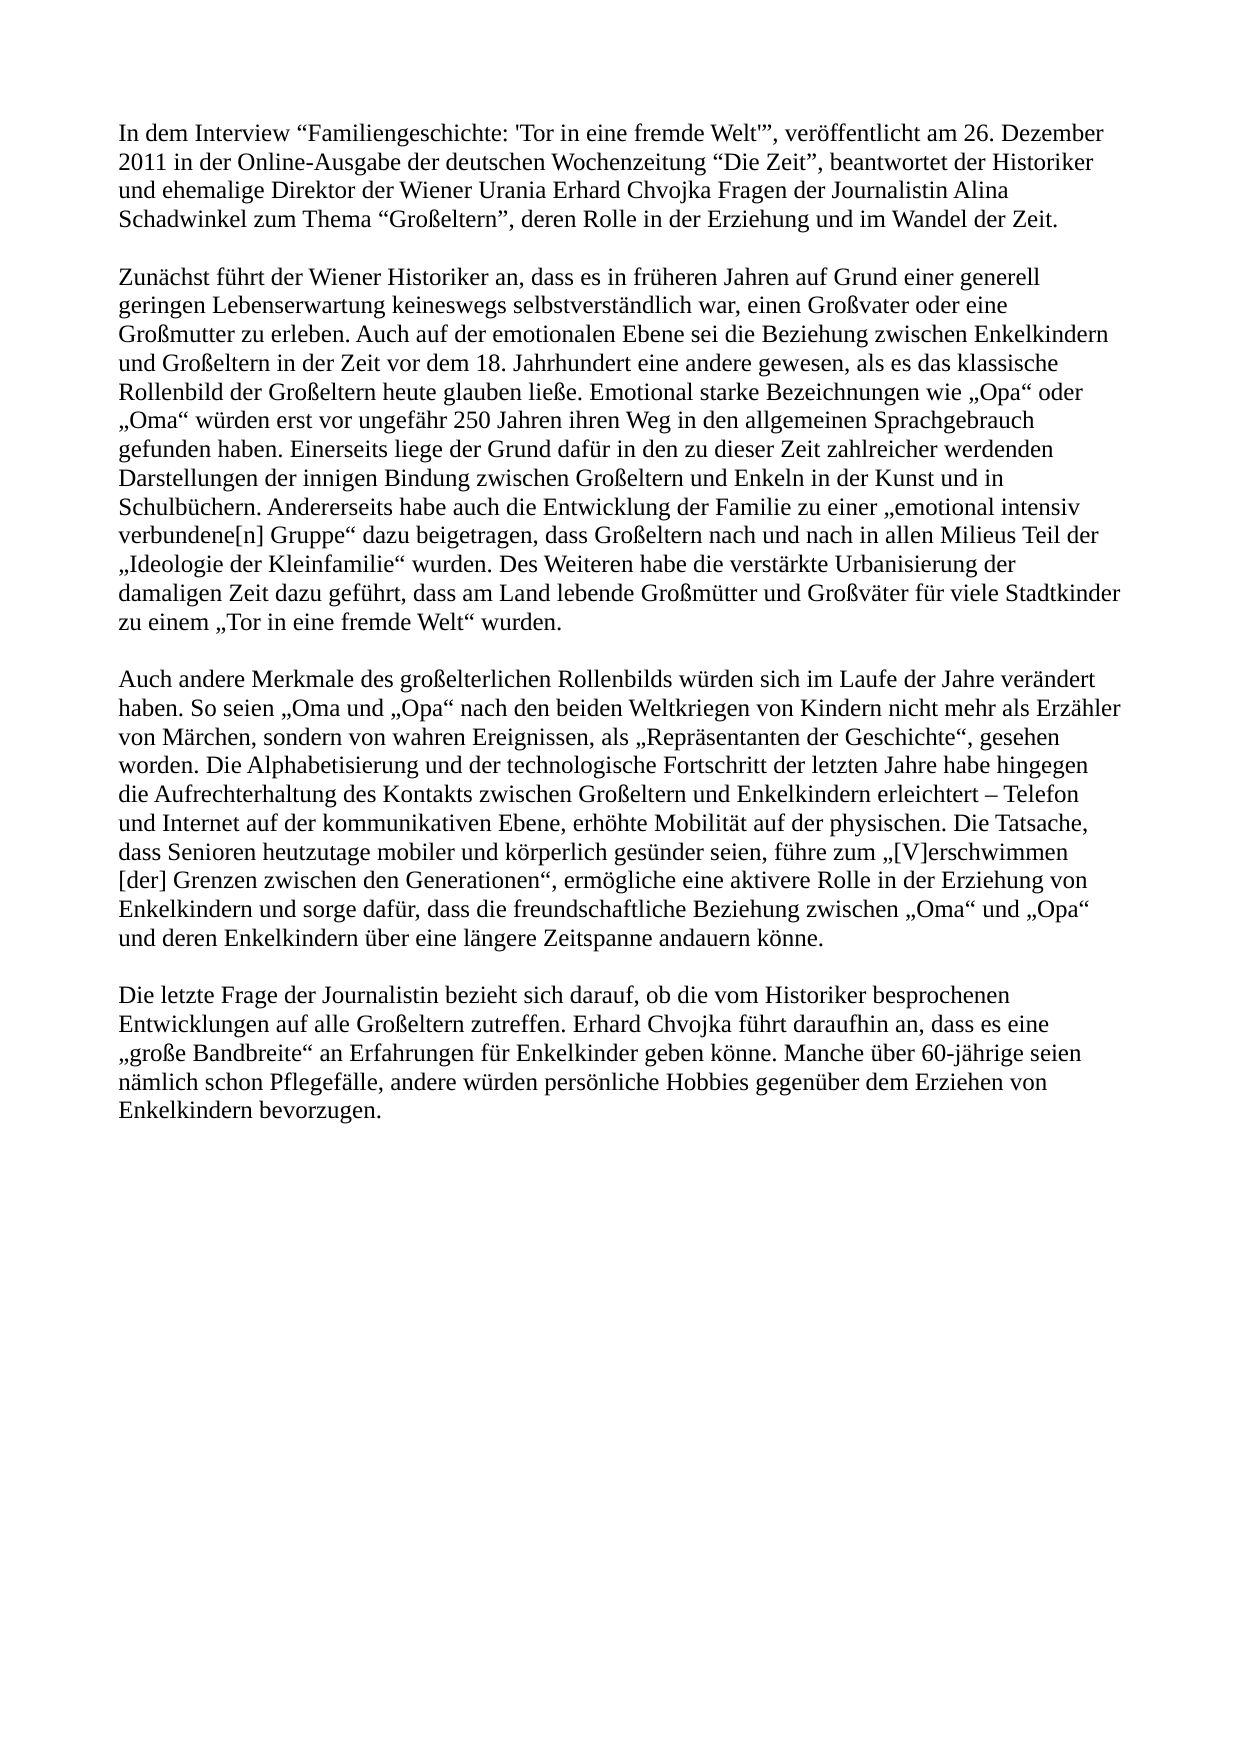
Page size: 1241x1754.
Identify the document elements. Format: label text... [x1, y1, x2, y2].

text Auch andere Merkmale des großelterlichen Rollenbilds würden sich im Laufe der Jahre verändert haben. So seien „Oma und „Opa“ nach den beiden Weltkriegen von Kindern nicht mehr als Erzähler von Märchen, sondern von wahren Ereignissen, als „Repräsentanten der Geschichte“, gesehen worden. Die Alphabetisierung und der technologische Fortschritt der letzten Jahre habe hingegen die Aufrechterhaltung des Kontakts zwischen Großeltern und Enkelkindern erleichtert – Telefon und Internet auf der kommunikativen Ebene, erhöhte Mobilität auf der physischen. Die Tatsache, dass Senioren heutzutage mobiler und körperlich gesünder seien, führe zum „[V]erschwimmen [der] Grenzen zwischen den Generationen“, ermögliche eine aktivere Rolle in der Erziehung von Enkelkindern und sorge dafür, dass die freundschaftliche Beziehung zwischen „Oma“ und „Opa“ und deren Enkelkindern über eine längere Zeitspanne andauern könne. [118, 664, 1122, 952]
text Die letzte Frage der Journalistin bezieht sich darauf, ob die vom Historiker besprochenen Entwicklungen auf alle Großeltern zutreffen. Erhard Chvojka führt daraufhin an, dass es eine „große Bandbreite“ an Erfahrungen für Enkelkinder geben könne. Manche über 60-jährige seien nämlich schon Pflegefälle, andere würden persönliche Hobbies gegenüber dem Erziehen von Enkelkindern bevorzugen. [118, 981, 1122, 1124]
text Zunächst führt der Wiener Historiker an, dass es in früheren Jahren auf Grund einer generell geringen Lebenserwartung keineswegs selbstverständlich war, einen Großvater oder eine Großmutter zu erleben. Auch auf der emotionalen Ebene sei die Beziehung zwischen Enkelkindern und Großeltern in der Zeit vor dem 18. Jahrhundert eine andere gewesen, als es das klassische Rollenbild der Großeltern heute glauben ließe. Emotional starke Bezeichnungen wie „Opa“ oder „Oma“ würden erst vor ungefähr 250 Jahren ihren Weg in den allgemeinen Sprachgebrauch gefunden haben. Einerseits liege der Grund dafür in den zu dieser Zeit zahlreicher werdenden Darstellungen der innigen Bindung zwischen Großeltern und Enkeln in der Kunst und in Schulbüchern. Andererseits habe auch die Entwicklung der Familie zu einer „emotional intensiv verbundene[n] Gruppe“ dazu beigetragen, dass Großeltern nach und nach in allen Milieus Teil der „Ideologie der Kleinfamilie“ wurden. Des Weiteren habe die verstärkte Urbanisierung der damaligen Zeit dazu geführt, dass am Land lebende Großmütter und Großväter für viele Stadtkinder zu einem „Tor in eine fremde Welt“ wurden. [118, 262, 1122, 636]
text In dem Interview “Familiengeschichte: 'Tor in eine fremde Welt'”, veröffentlicht am 26. Dezember 2011 in der Online-Ausgabe der deutschen Wochenzeitung “Die Zeit”, beantwortet der Historiker und ehemalige Direktor der Wiener Urania Erhard Chvojka Fragen der Journalistin Alina Schadwinkel zum Thema “Großeltern”, deren Rolle in der Erziehung und im Wandel der Zeit. [118, 118, 1122, 233]
